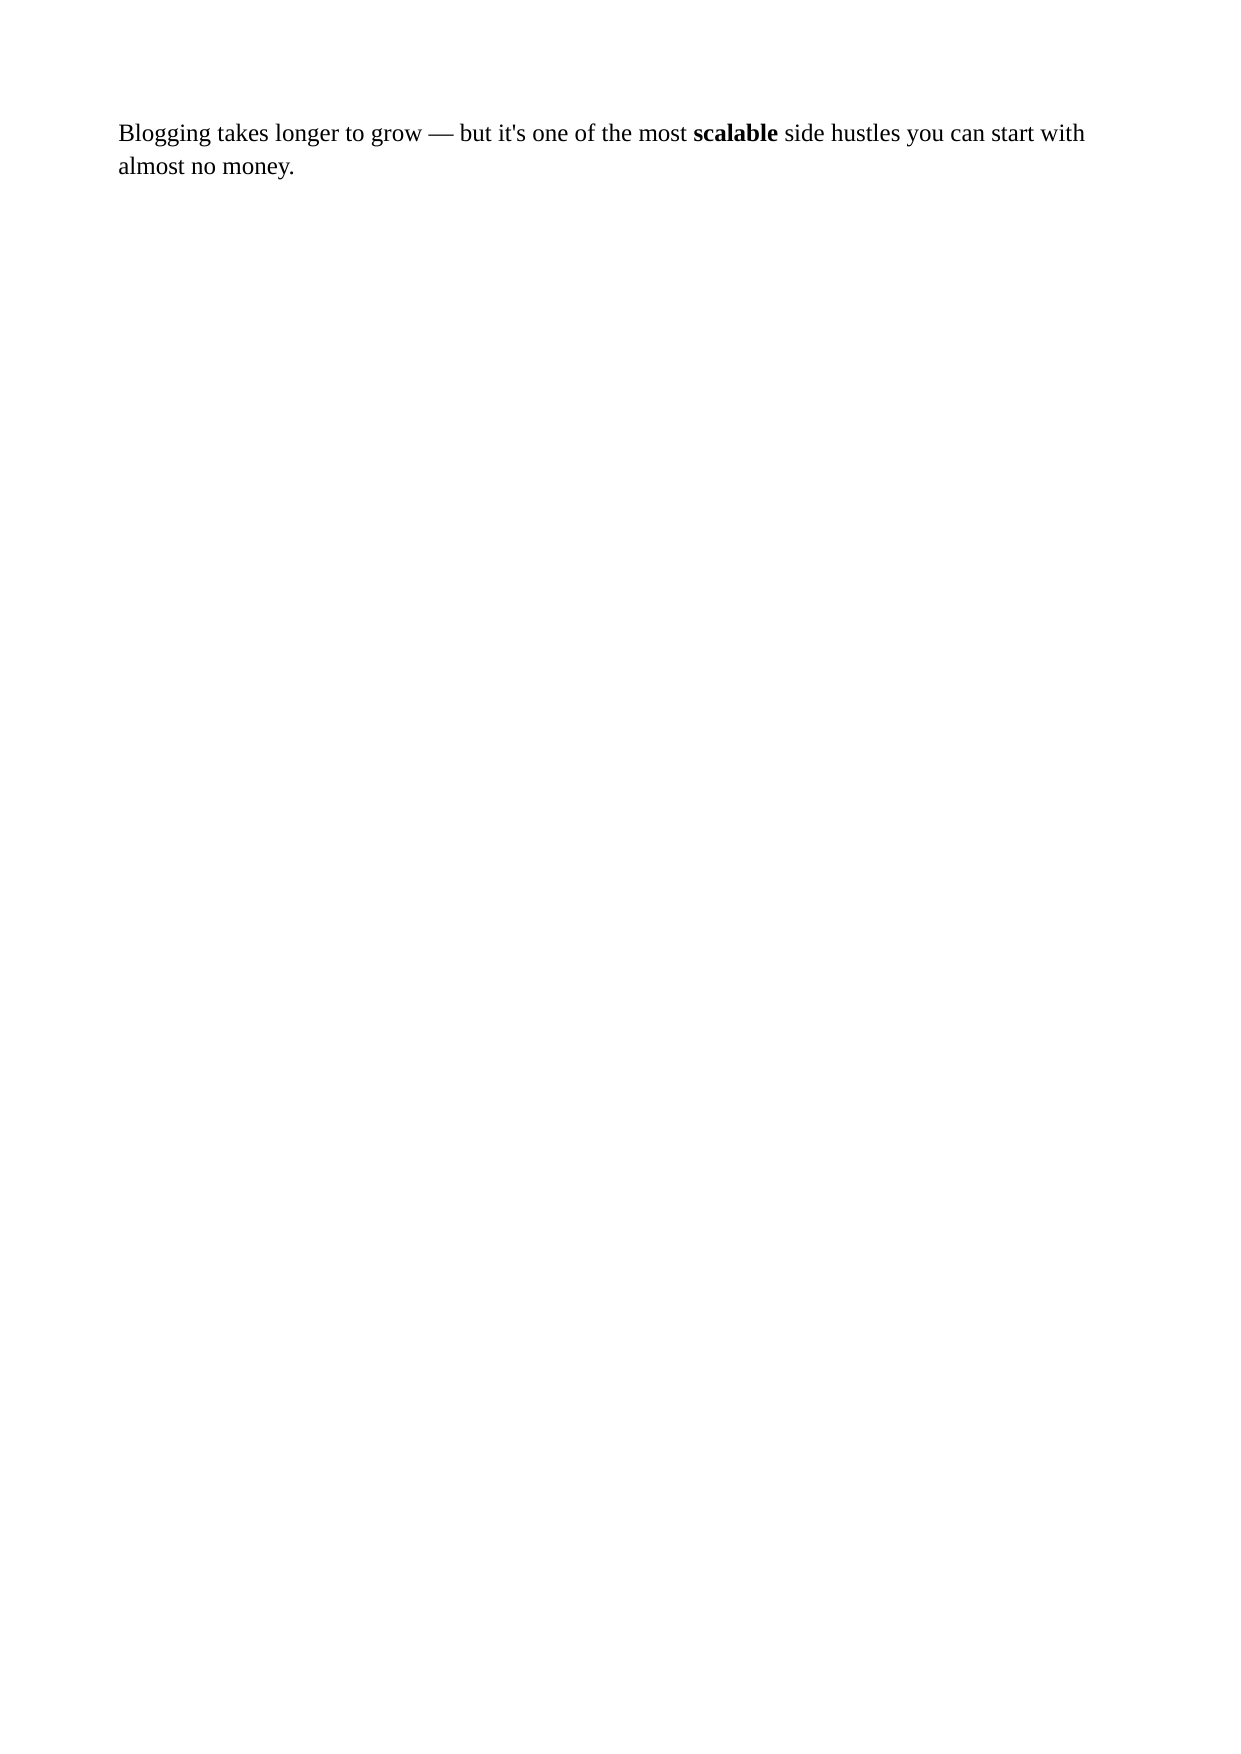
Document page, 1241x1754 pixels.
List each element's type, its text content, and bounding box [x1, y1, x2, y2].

text Blogging takes longer to grow — but it's one of the most scalable side hustles you can start with almost no money. [118, 118, 1122, 180]
